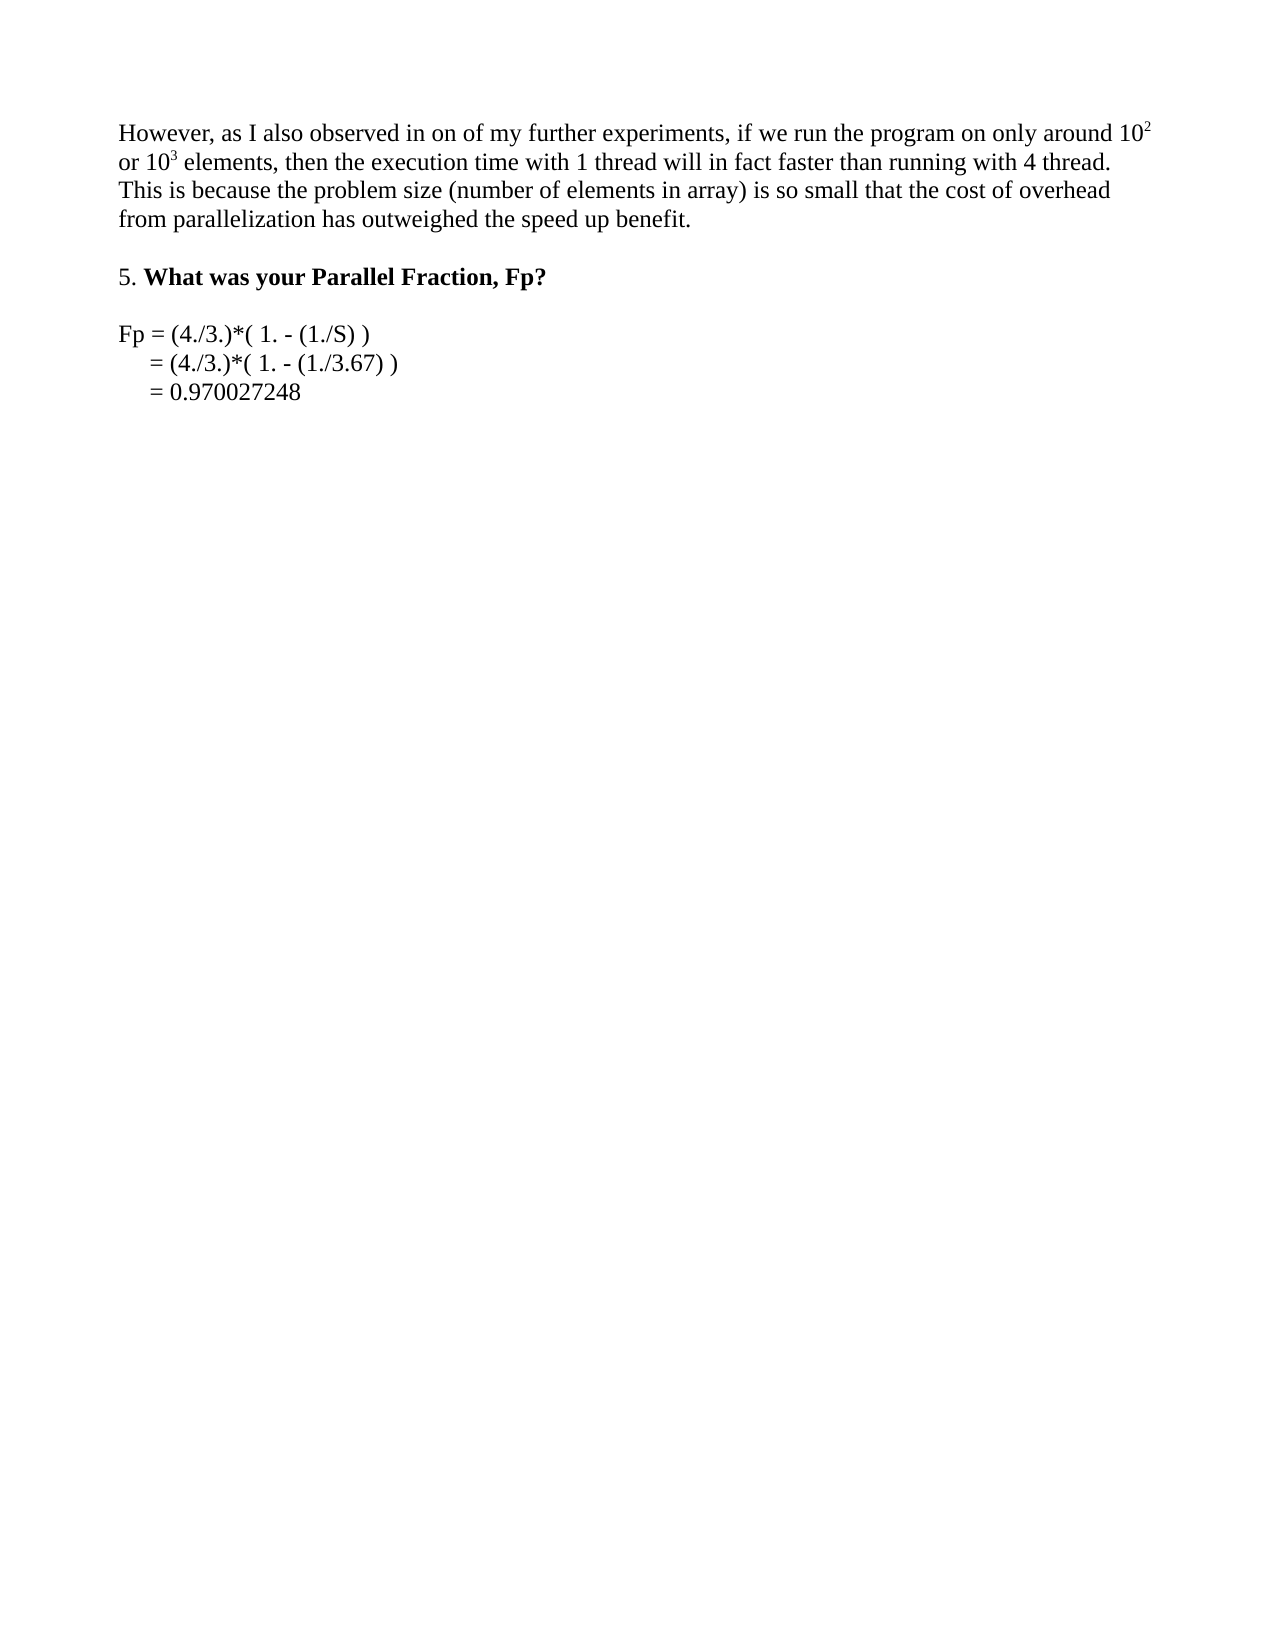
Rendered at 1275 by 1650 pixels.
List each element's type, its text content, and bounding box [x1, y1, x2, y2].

text 5. What was your Parallel Fraction, Fp? [118, 262, 1157, 291]
text However, as I also observed in on of my further experiments, if we run the program on only around 102 or 103 elements, then the execution time with 1 thread will in fact faster than running with 4 thread. This is because the problem size (number of elements in array) is so small that the cost of overhead from parallelization has outweighed the speed up benefit. [118, 118, 1157, 233]
text = (4./3.)*( 1. - (1./3.67) ) [118, 348, 1157, 377]
text = 0.970027248 [118, 377, 1157, 406]
text Fp = (4./3.)*( 1. - (1./S) ) [118, 319, 1157, 348]
